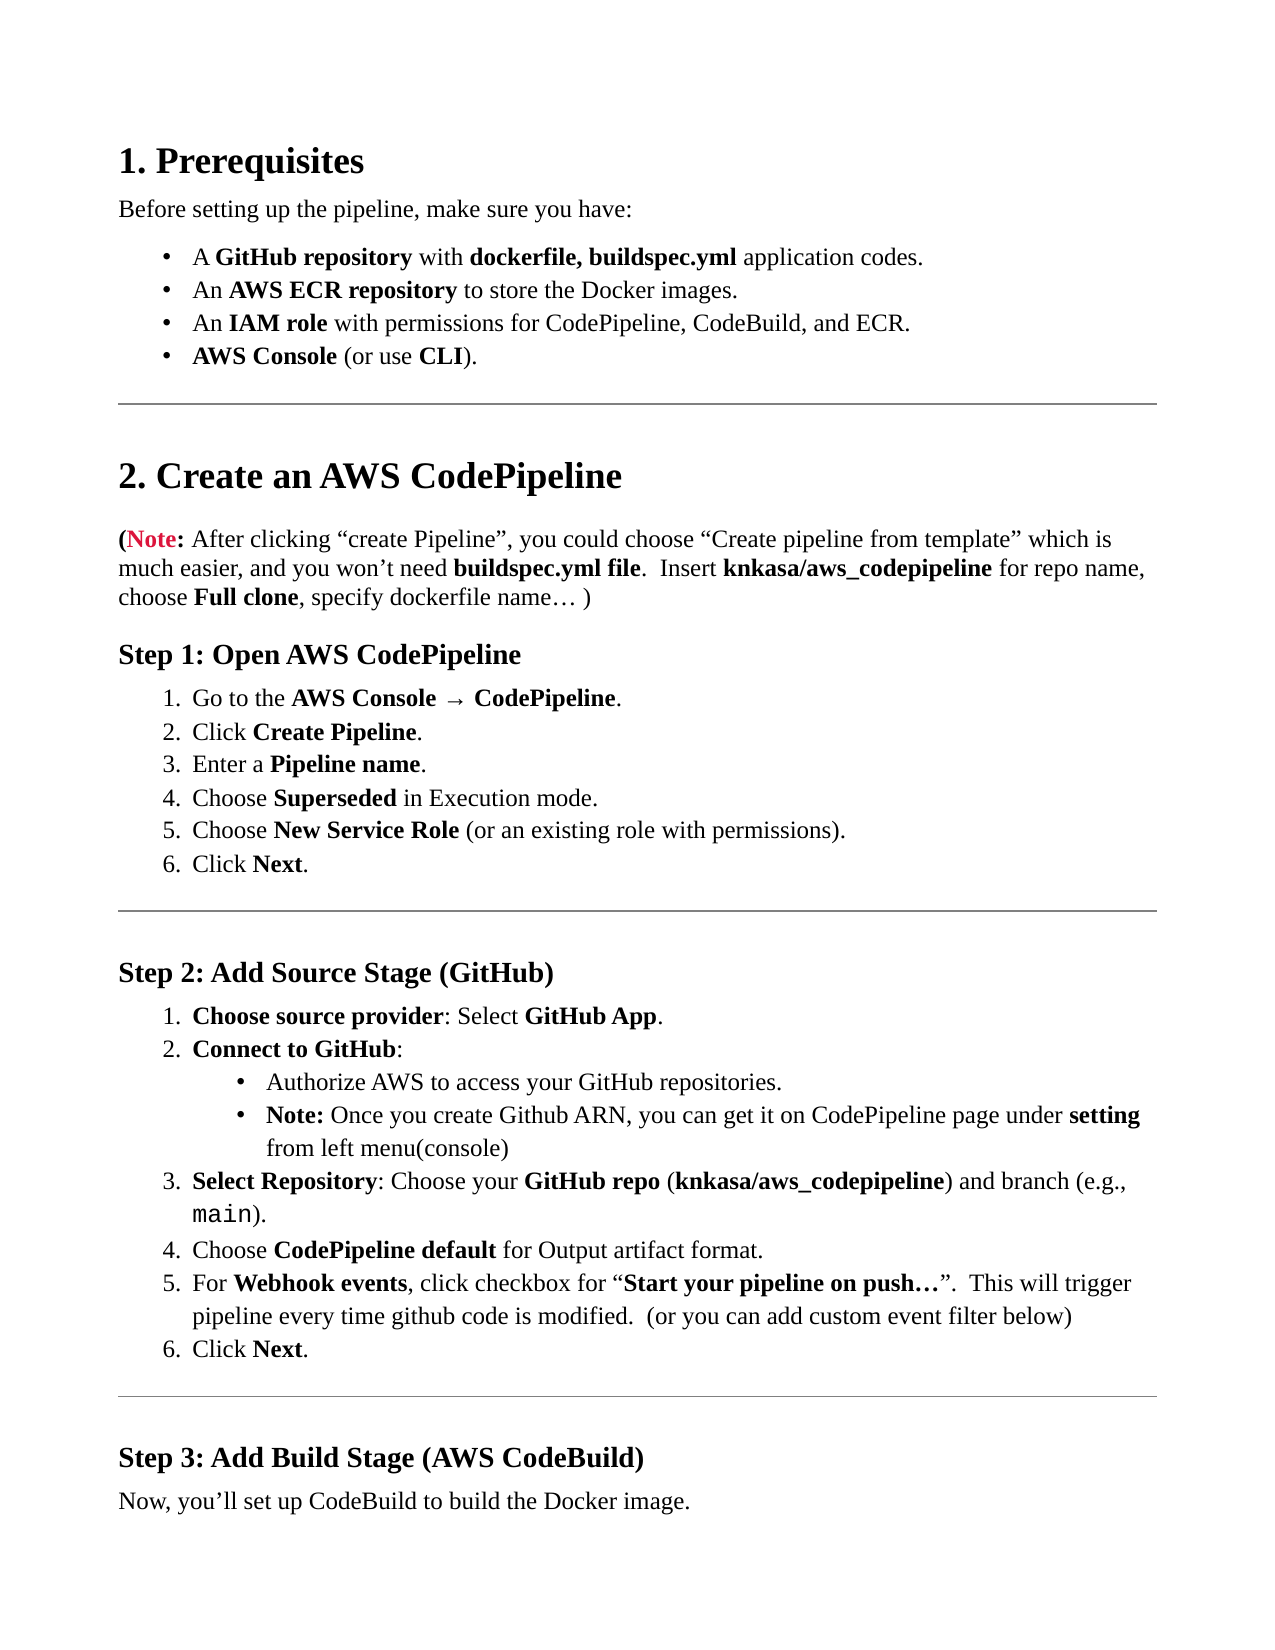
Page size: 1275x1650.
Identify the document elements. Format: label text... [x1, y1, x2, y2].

subtitle Step 3: Add Build Stage (AWS CodeBuild) [118, 1440, 1157, 1474]
subtitle Step 2: Add Source Stage (GitHub) [118, 955, 1157, 989]
list Click Next. [162, 849, 1157, 877]
list Select Repository: Choose your GitHub repo (knkasa/aws_codepipeline) and branch (e.g., main). [162, 1166, 1157, 1230]
list Choose source provider: Select GitHub App. [162, 1001, 1157, 1030]
list A GitHub repository with dockerfile, buildspec.yml application codes. [162, 242, 1157, 271]
subtitle 1. Prerequisites [118, 139, 1157, 182]
list Click Create Pipeline. [162, 717, 1157, 745]
list Authorize AWS to access your GitHub repositories. [236, 1067, 1157, 1096]
list Choose New Service Role (or an existing role with permissions). [162, 816, 1157, 844]
subtitle (Note: After clicking “create Pipeline”, you could choose “Create pipeline from template” which is much easier, and you won’t need buildspec.yml file. Insert knkasa/aws_codepipeline for repo name, choose Full clone, specify dockerfile name… ) [118, 524, 1157, 610]
list Click Next. [162, 1334, 1157, 1362]
list An IAM role with permissions for CodePipeline, CodeBuild, and ECR. [162, 308, 1157, 337]
list For Webhook events, click checkbox for “Start your pipeline on push…”. This will trigger pipeline every time github code is modified. (or you can add custom event filter below) [162, 1268, 1157, 1329]
subtitle Step 1: Open AWS CodePipeline [118, 637, 1157, 671]
list Choose Superseded in Execution mode. [162, 783, 1157, 811]
list Go to the AWS Console → CodePipeline. [162, 683, 1157, 712]
list AWS Console (or use CLI). [162, 341, 1157, 370]
text Now, you’ll set up CodeBuild to build the Docker image. [118, 1486, 1157, 1515]
list Note: Once you create Github ARN, you can get it on CodePipeline page under setting from left menu(console) [236, 1100, 1157, 1162]
list An AWS ECR repository to store the Docker images. [162, 275, 1157, 304]
list Connect to GitHub: [162, 1034, 1157, 1063]
text Before setting up the pipeline, make sure you have: [118, 194, 1157, 223]
list Choose CodePipeline default for Output artifact format. [162, 1235, 1157, 1263]
subtitle 2. Create an AWS CodePipeline [118, 454, 1157, 497]
list Enter a Pipeline name. [162, 749, 1157, 778]
